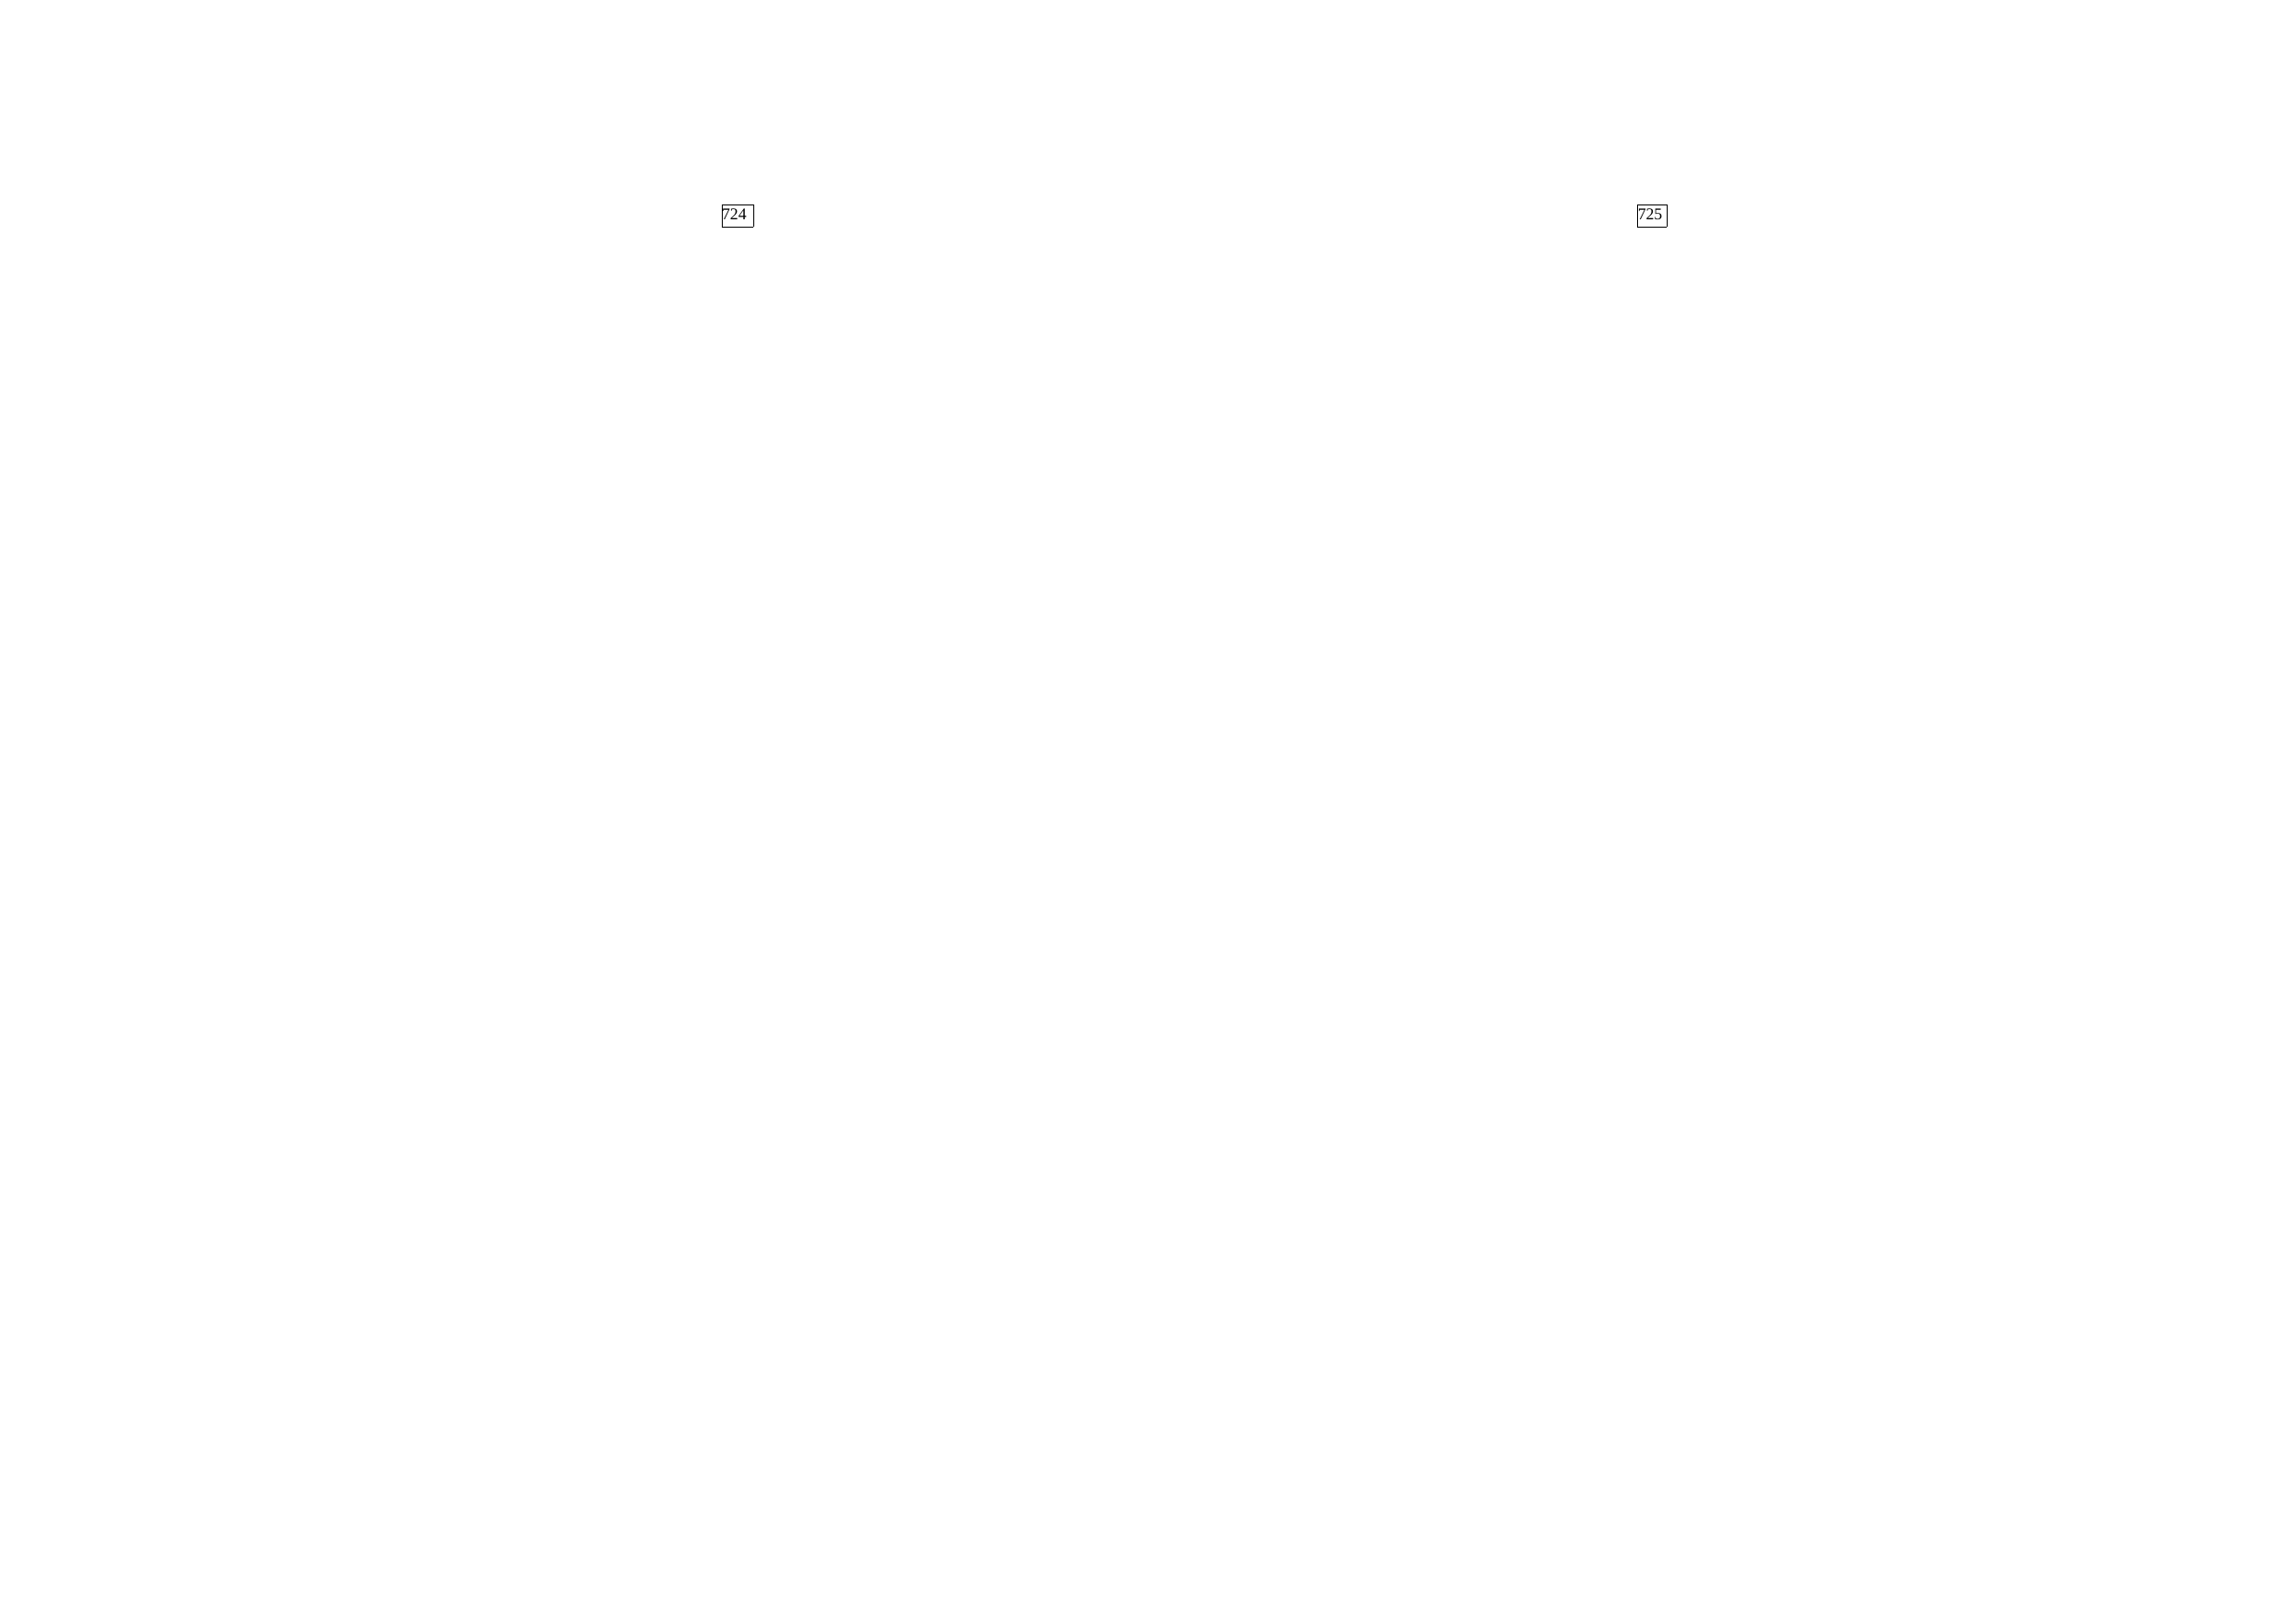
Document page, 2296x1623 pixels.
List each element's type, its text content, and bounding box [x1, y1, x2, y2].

text 724 [723, 205, 753, 223]
text 725 [1638, 205, 1667, 223]
